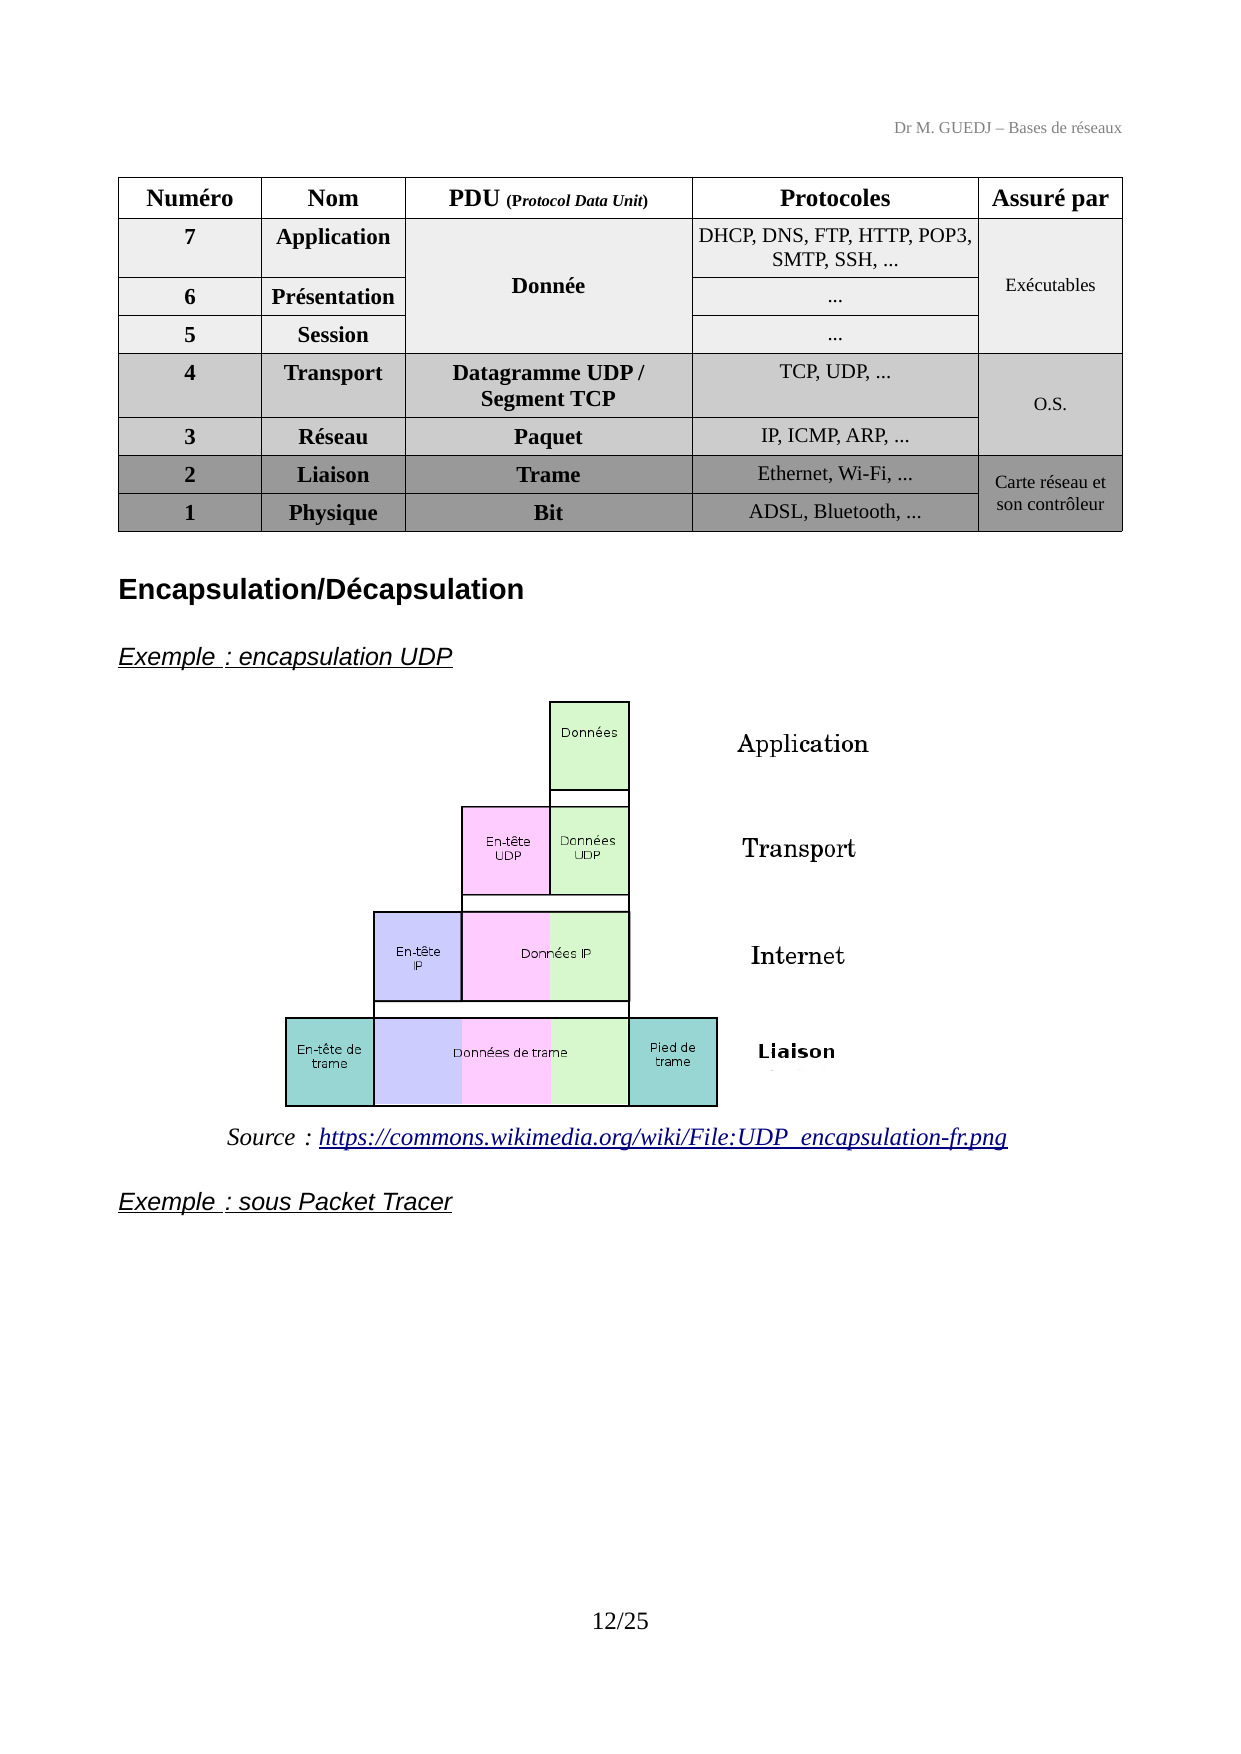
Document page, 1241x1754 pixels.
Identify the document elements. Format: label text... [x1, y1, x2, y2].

table_cell 3 [119, 418, 261, 455]
table_cell Présentation [262, 278, 405, 315]
table_cell Application [262, 219, 405, 277]
table_cell 6 [119, 278, 261, 315]
table_header Assuré par [979, 178, 1122, 217]
table_header Nom [262, 178, 405, 217]
table_header PDU (Protocol Data Unit) [406, 178, 692, 217]
table_cell 4 [119, 354, 261, 417]
table_cell Carte réseau et son contrôleur [979, 456, 1122, 531]
table_cell Session [262, 316, 405, 353]
table_cell ... [693, 278, 978, 315]
subtitle Exemple : sous Packet Tracer [118, 1187, 1122, 1216]
table_cell 2 [119, 456, 261, 493]
table_cell Transport [262, 354, 405, 417]
table_cell ADSL, Bluetooth, ... [693, 494, 978, 531]
picture [268, 683, 972, 1123]
subtitle Exemple : encapsulation UDP [118, 642, 1122, 671]
table_cell 7 [119, 219, 261, 277]
table_cell Exécutables [979, 219, 1122, 353]
table_cell Physique [262, 494, 405, 531]
table_cell Ethernet, Wi-Fi, ... [693, 456, 978, 493]
table_cell Datagramme UDP / Segment TCP [406, 354, 692, 417]
table_cell Paquet [406, 418, 692, 455]
table_cell Liaison [262, 456, 405, 493]
table_cell O.S. [979, 354, 1122, 455]
subtitle Encapsulation/Décapsulation [118, 572, 1122, 606]
table_header Protocoles [693, 178, 978, 217]
table_cell Réseau [262, 418, 405, 455]
table_cell 5 [119, 316, 261, 353]
table_cell Donnée [406, 219, 692, 353]
table_header Numéro [119, 178, 261, 217]
table_cell DHCP, DNS, FTP, HTTP, POP3, SMTP, SSH, ... [693, 219, 978, 277]
table_cell Bit [406, 494, 692, 531]
table_cell 1 [119, 494, 261, 531]
table_cell IP, ICMP, ARP, ... [693, 418, 978, 455]
table_cell TCP, UDP, ... [693, 354, 978, 417]
table_cell ... [693, 316, 978, 353]
table_cell Trame [406, 456, 692, 493]
text Source : https://commons.wikimedia.org/wiki/File:UDP_encapsulation-fr.png [118, 683, 1122, 1151]
